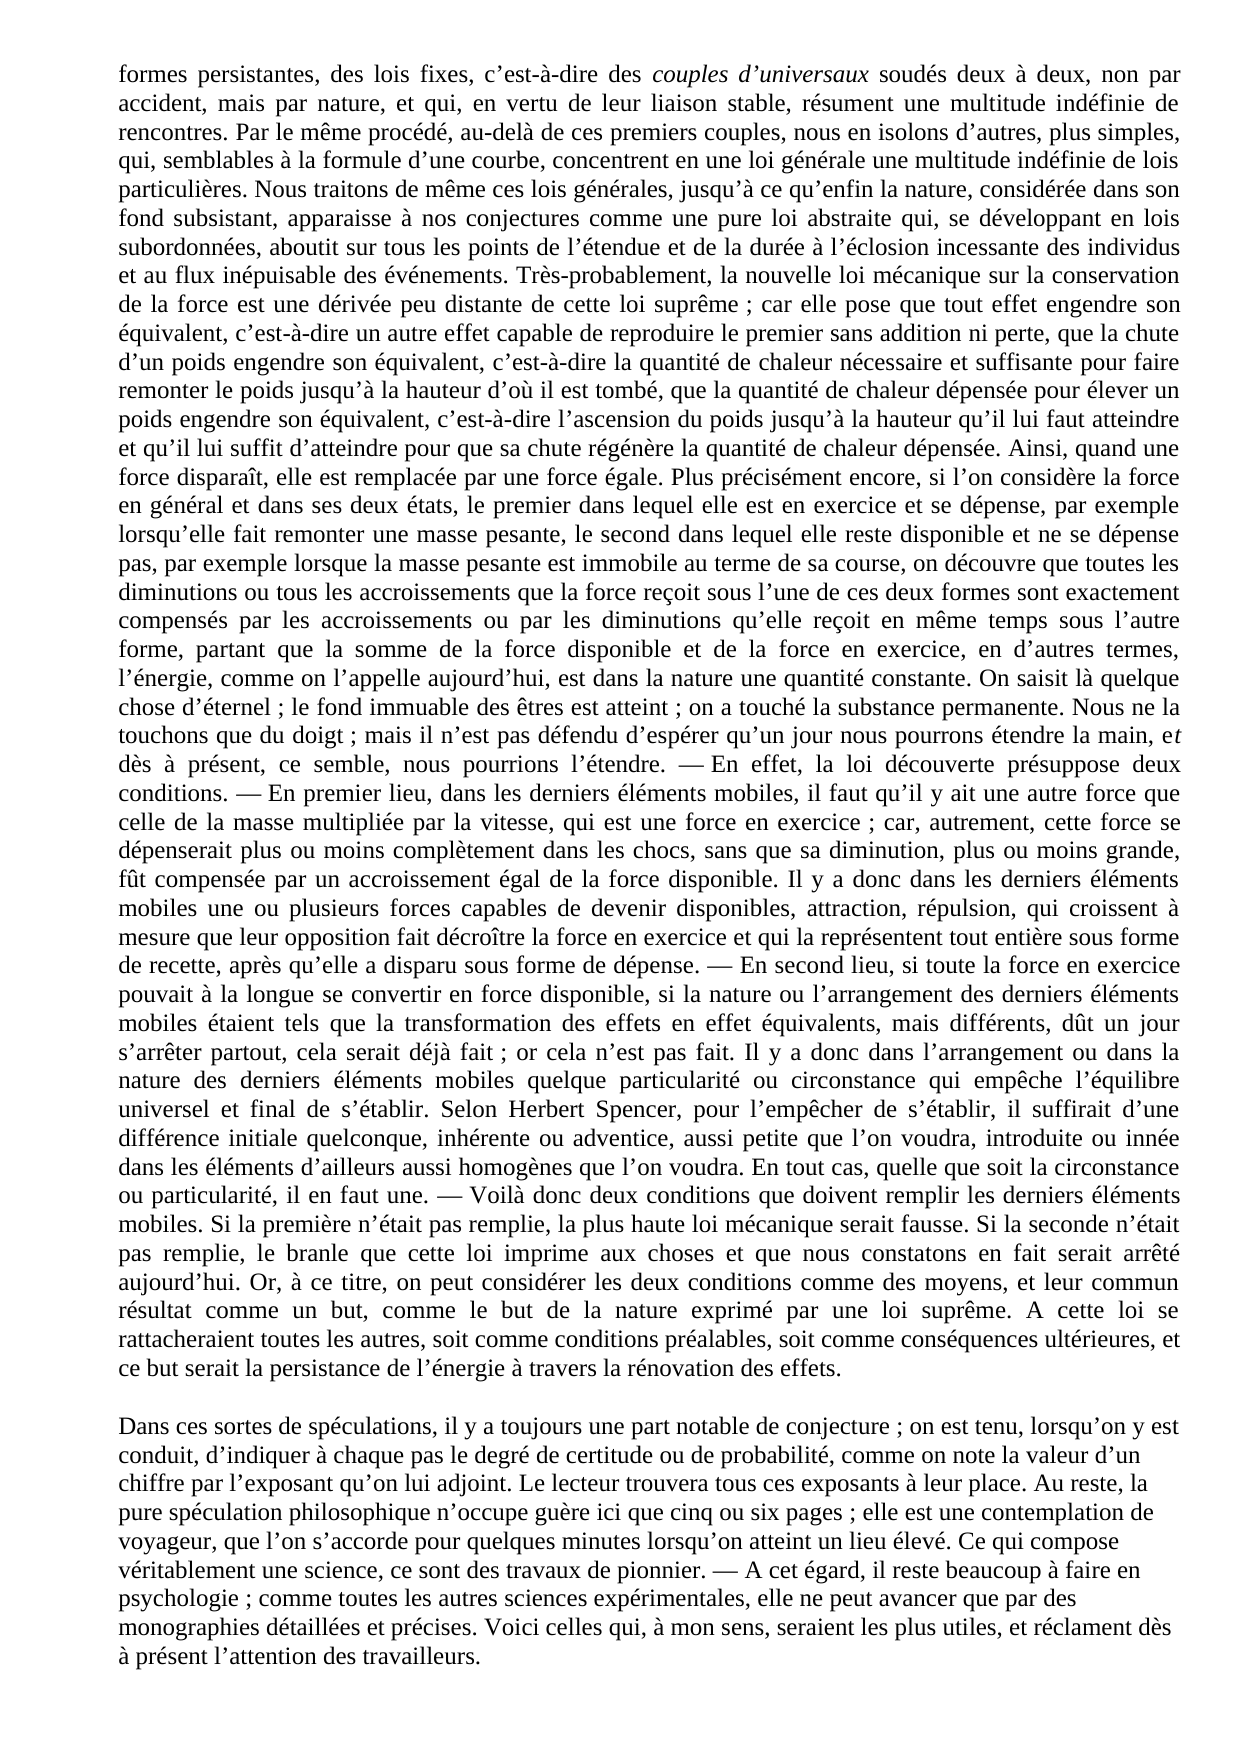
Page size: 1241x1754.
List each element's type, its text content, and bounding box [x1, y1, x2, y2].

text Dans ces sortes de spéculations, il y a toujours une part notable de conjecture ; on est tenu, lorsqu’on y est conduit, d’indiquer à chaque pas le degré de certitude ou de probabilité, comme on note la valeur d’un chiffre par l’exposant qu’on lui adjoint. Le lecteur trouvera tous ces exposants à leur place. Au reste, la pure spéculation philosophique n’occupe guère ici que cinq ou six pages ; elle est une contemplation de voyageur, que l’on s’accorde pour quelques minutes lorsqu’on atteint un lieu élevé. Ce qui compose véritablement une science, ce sont des travaux de pionnier. — A cet égard, il reste beaucoup à faire en psychologie ; comme toutes les autres sciences expérimentales, elle ne peut avancer que par des monographies détaillées et précises. Voici celles qui, à mon sens, seraient les plus utiles, et réclament dès à présent l’attention des travailleurs. [118, 1411, 1181, 1670]
text formes persistantes, des lois fixes, c’est-à-dire des couples d’universaux soudés deux à deux, non par accident, mais par nature, et qui, en vertu de leur liaison stable, résument une multitude indéfinie de rencontres. Par le même procédé, au-delà de ces premiers couples, nous en isolons d’autres, plus simples, qui, semblables à la formule d’une courbe, concentrent en une loi générale une multitude indéfinie de lois particulières. Nous traitons de même ces lois générales, jusqu’à ce qu’enfin la nature, considérée dans son fond subsistant, apparaisse à nos conjectures comme une pure loi abstraite qui, se développant en lois subordonnées, aboutit sur tous les points de l’étendue et de la durée à l’éclosion incessante des individus et au flux inépuisable des événements. Très-probablement, la nouvelle loi mécanique sur la conservation de la force est une dérivée peu distante de cette loi suprême ; car elle pose que tout effet engendre son équivalent, c’est-à-dire un autre effet capable de reproduire le premier sans addition ni perte, que la chute d’un poids engendre son équivalent, c’est-à-dire la quantité de chaleur nécessaire et suffisante pour faire remonter le poids jusqu’à la hauteur d’où il est tombé, que la quantité de chaleur dépensée pour élever un poids engendre son équivalent, c’est-à-dire l’ascension du poids jusqu’à la hauteur qu’il lui faut atteindre et qu’il lui suffit d’atteindre pour que sa chute régénère la quantité de chaleur dépensée. Ainsi, quand une force disparaît, elle est remplacée par une force égale. Plus précisément encore, si l’on considère la force en général et dans ses deux états, le premier dans lequel elle est en exercice et se dépense, par exemple lorsqu’elle fait remonter une masse pesante, le second dans lequel elle reste disponible et ne se dépense pas, par exemple lorsque la masse pesante est immobile au terme de sa course, on découvre que toutes les diminutions ou tous les accroissements que la force reçoit sous l’une de ces deux formes sont exactement compensés par les accroissements ou par les diminutions qu’elle reçoit en même temps sous l’autre forme, partant que la somme de la force disponible et de la force en exercice, en d’autres termes, l’énergie, comme on l’appelle aujourd’hui, est dans la nature une quantité constante. On saisit là quelque chose d’éternel ; le fond immuable des êtres est atteint ; on a touché la substance permanente. Nous ne la touchons que du doigt ; mais il n’est pas défendu d’espérer qu’un jour nous pourrons étendre la main, et dès à présent, ce semble, nous pourrions l’étendre. — En effet, la loi découverte présuppose deux conditions. — En premier lieu, dans les derniers éléments mobiles, il faut qu’il y ait une autre force que celle de la masse multipliée par la vitesse, qui est une force en exercice ; car, autrement, cette force se dépenserait plus ou moins complètement dans les chocs, sans que sa diminution, plus ou moins grande, fût compensée par un accroissement égal de la force disponible. Il y a donc dans les derniers éléments mobiles une ou plusieurs forces capables de devenir disponibles, attraction, répulsion, qui croissent à mesure que leur opposition fait décroître la force en exercice et qui la représentent tout entière sous forme de recette, après qu’elle a disparu sous forme de dépense. — En second lieu, si toute la force en exercice pouvait à la longue se convertir en force disponible, si la nature ou l’arrangement des derniers éléments mobiles étaient tels que la transformation des effets en effet équivalents, mais différents, dût un jour s’arrêter partout, cela serait déjà fait ; or cela n’est pas fait. Il y a donc dans l’arrangement ou dans la nature des derniers éléments mobiles quelque particularité ou circonstance qui empêche l’équilibre universel et final de s’établir. Selon Herbert Spencer, pour l’empêcher de s’établir, il suffirait d’une différence initiale quelconque, inhérente ou adventice, aussi petite que l’on voudra, introduite ou innée dans les éléments d’ailleurs aussi homogènes que l’on voudra. En tout cas, quelle que soit la circonstance ou particularité, il en faut une. — Voilà donc deux conditions que doivent remplir les derniers éléments mobiles. Si la première n’était pas remplie, la plus haute loi mécanique serait fausse. Si la seconde n’était pas remplie, le branle que cette loi imprime aux choses et que nous constatons en fait serait arrêté aujourd’hui. Or, à ce titre, on peut considérer les deux conditions comme des moyens, et leur commun résultat comme un but, comme le but de la nature exprimé par une loi suprême. A cette loi se rattacheraient toutes les autres, soit comme conditions préalables, soit comme conséquences ultérieures, et ce but serait la persistance de l’énergie à travers la rénovation des effets. [118, 59, 1181, 1382]
